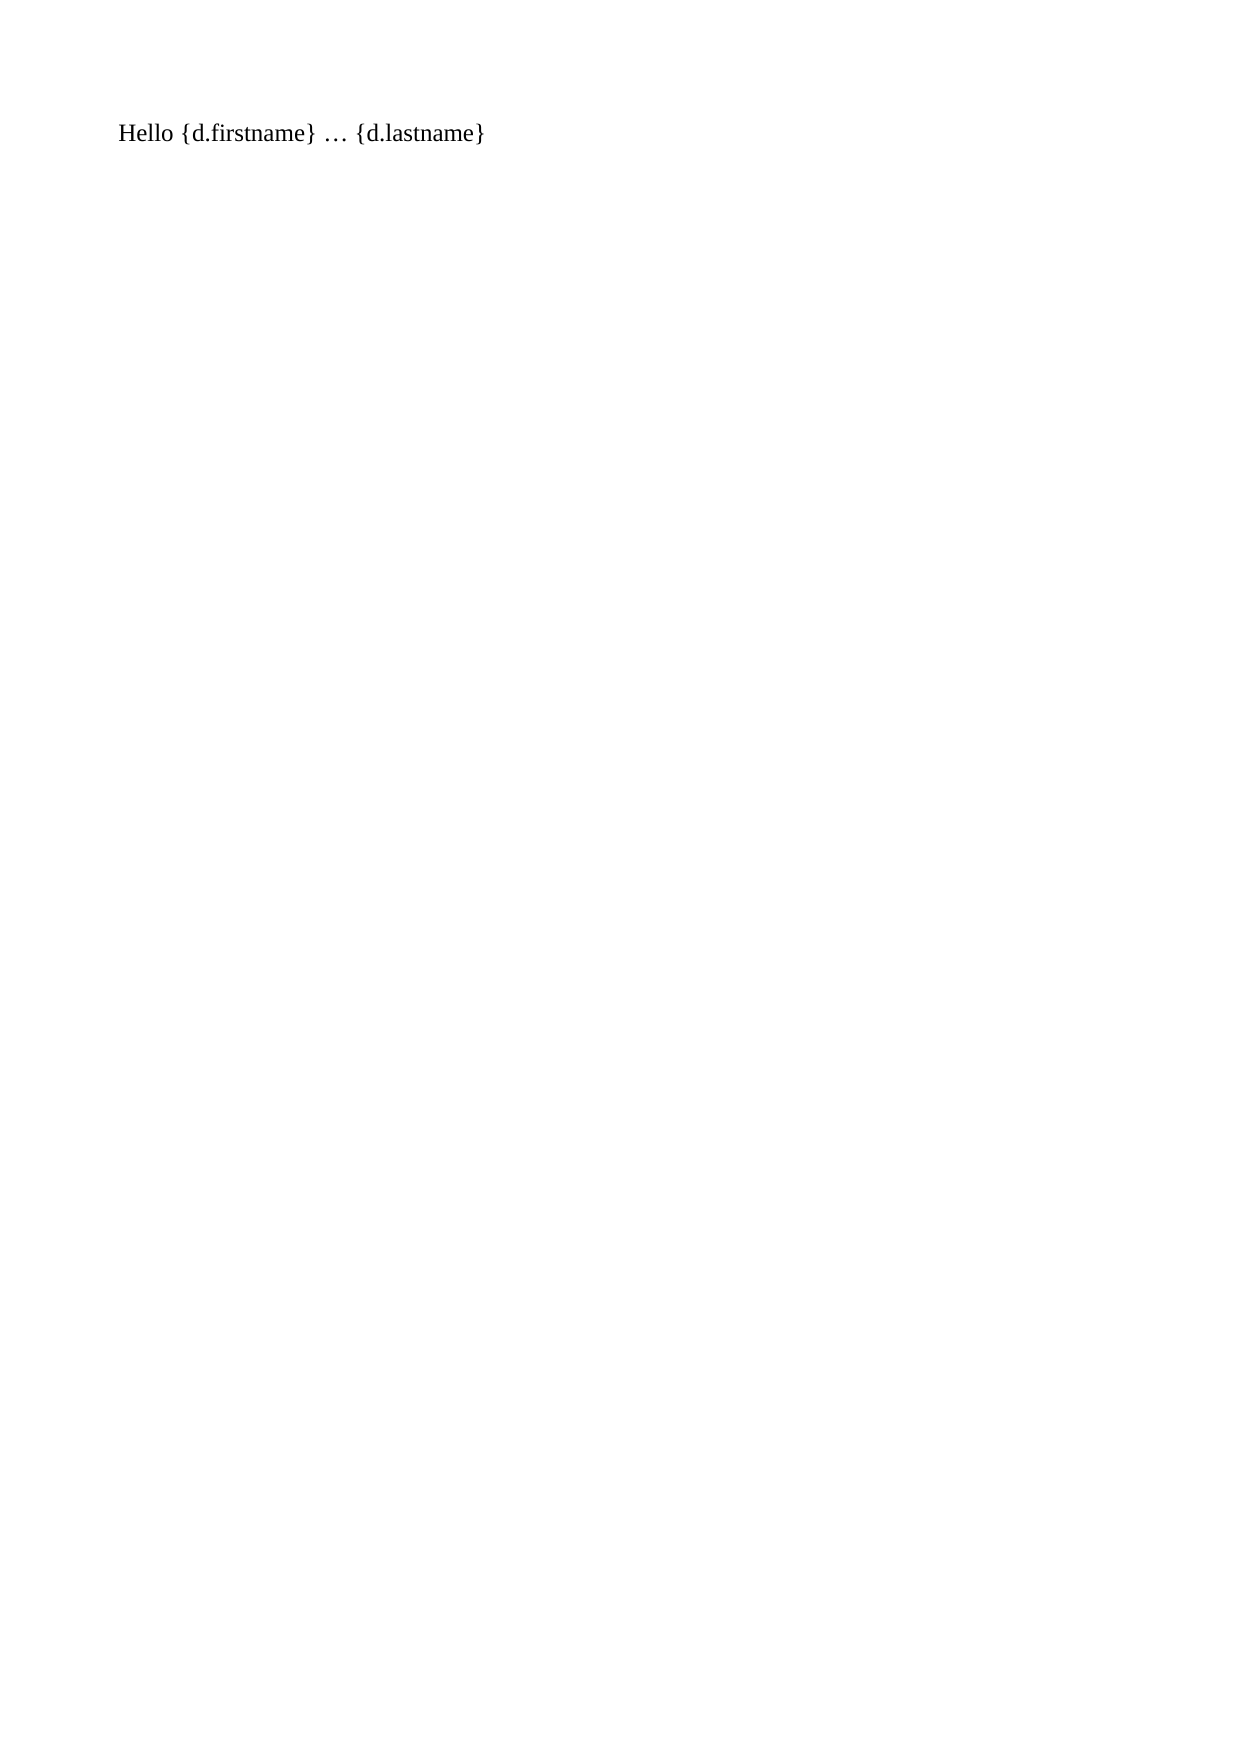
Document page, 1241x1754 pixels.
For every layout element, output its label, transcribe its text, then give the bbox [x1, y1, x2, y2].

text Hello {d.firstname} … {d.lastname} [118, 118, 1122, 147]
